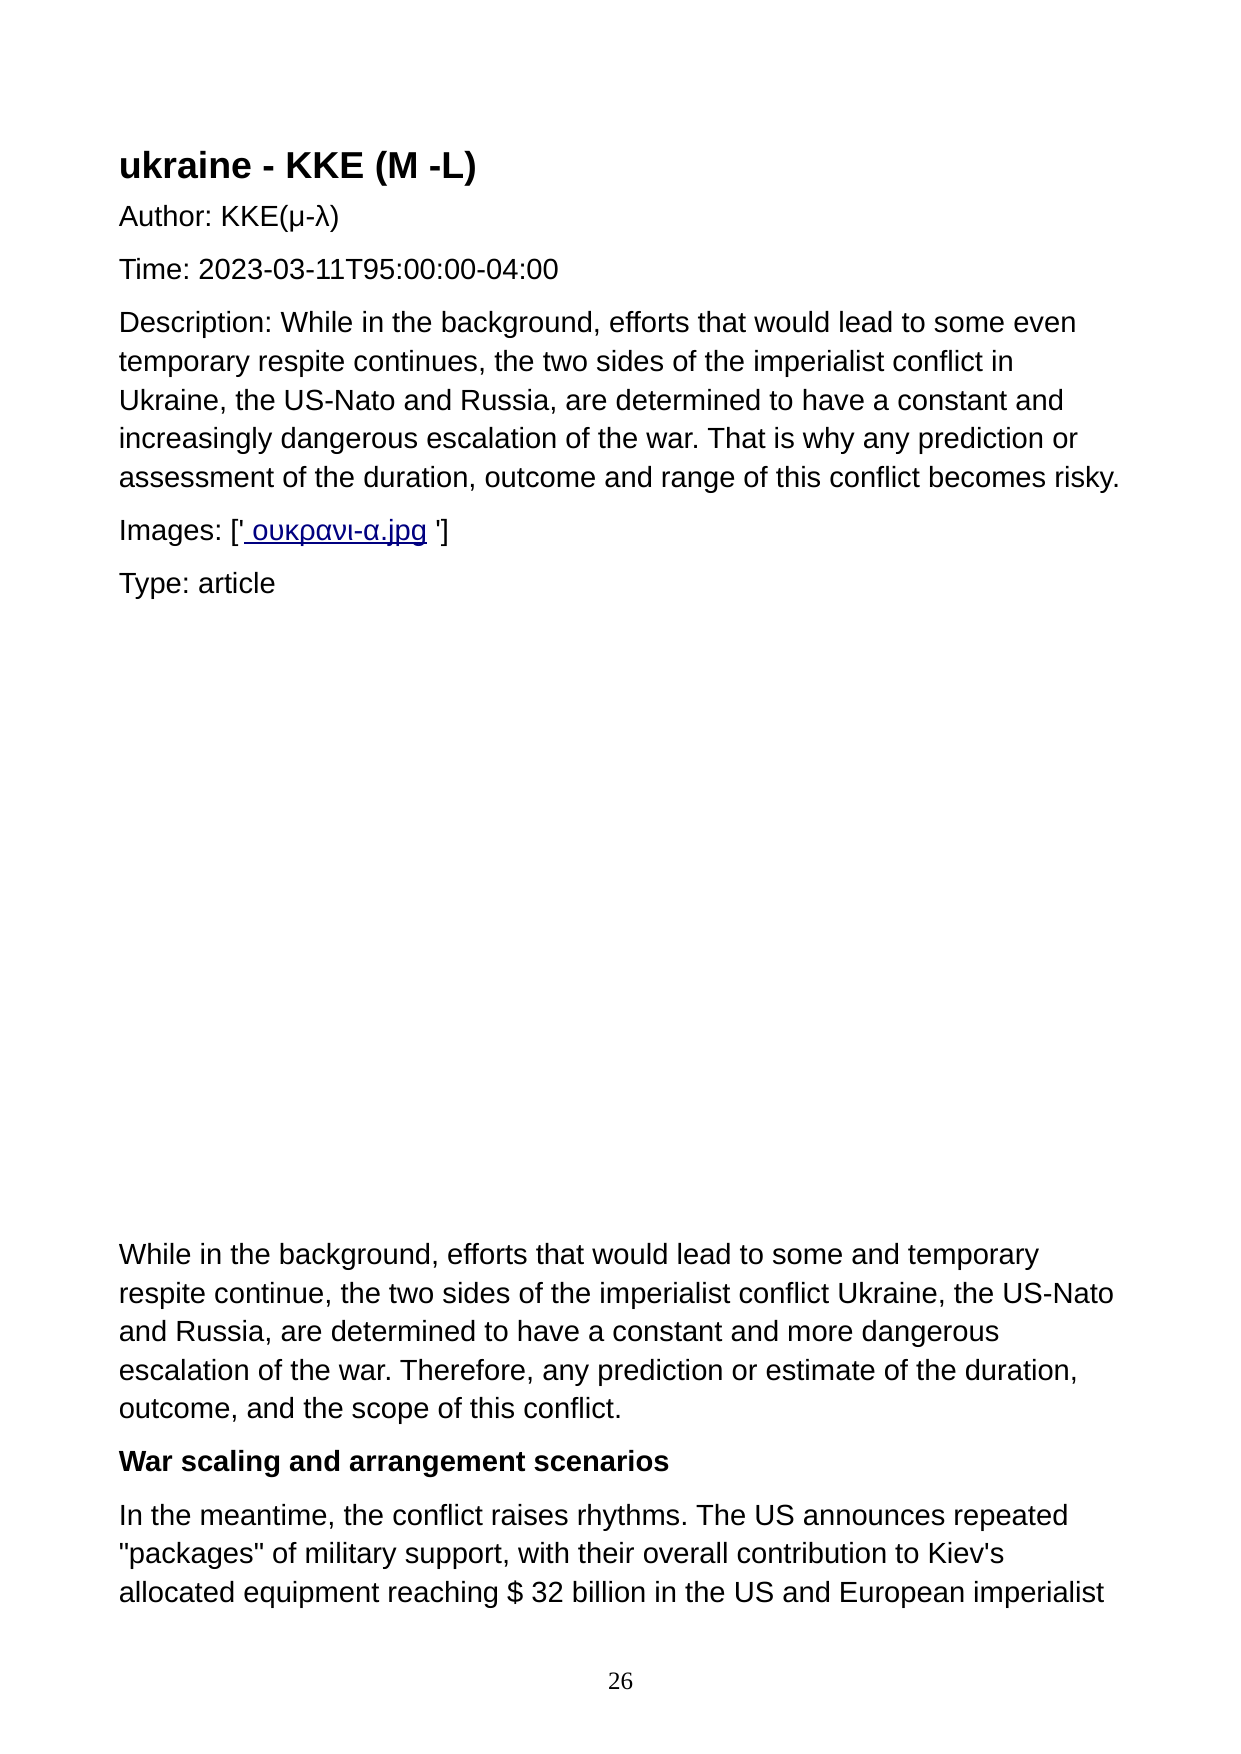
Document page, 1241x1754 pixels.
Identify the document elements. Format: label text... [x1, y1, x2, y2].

subtitle ukraine - KKE (M -L) [118, 143, 1122, 187]
text Type: article [118, 566, 1122, 599]
text In the meantime, the conflict raises rhythms. The US announces repeated "packages" of military support, with their overall contribution to Kiev's allocated equipment reaching $ 32 billion in the US and European imperialist [118, 1498, 1122, 1608]
text Images: [' ουκρανι-α.jpg '] [118, 513, 1122, 546]
text While in the background, efforts that would lead to some and temporary respite continue, the two sides of the imperialist conflict Ukraine, the US-Nato and Russia, are determined to have a constant and more dangerous escalation of the war. Therefore, any prediction or estimate of the duration, outcome, and the scope of this conflict. [118, 619, 1122, 1425]
text Time: 2023-03-11T95:00:00-04:00 [118, 252, 1122, 286]
text Author: ΚΚΕ(μ-λ) [118, 199, 1122, 233]
text War scaling and arrangement scenarios [118, 1444, 1122, 1478]
text Description: While in the background, efforts that would lead to some even temporary respite continues, the two sides of the imperialist conflict in Ukraine, the US-Nato and Russia, are determined to have a constant and increasingly dangerous escalation of the war. That is why any prediction or assessment of the duration, outcome and range of this conflict becomes risky. [118, 305, 1122, 493]
